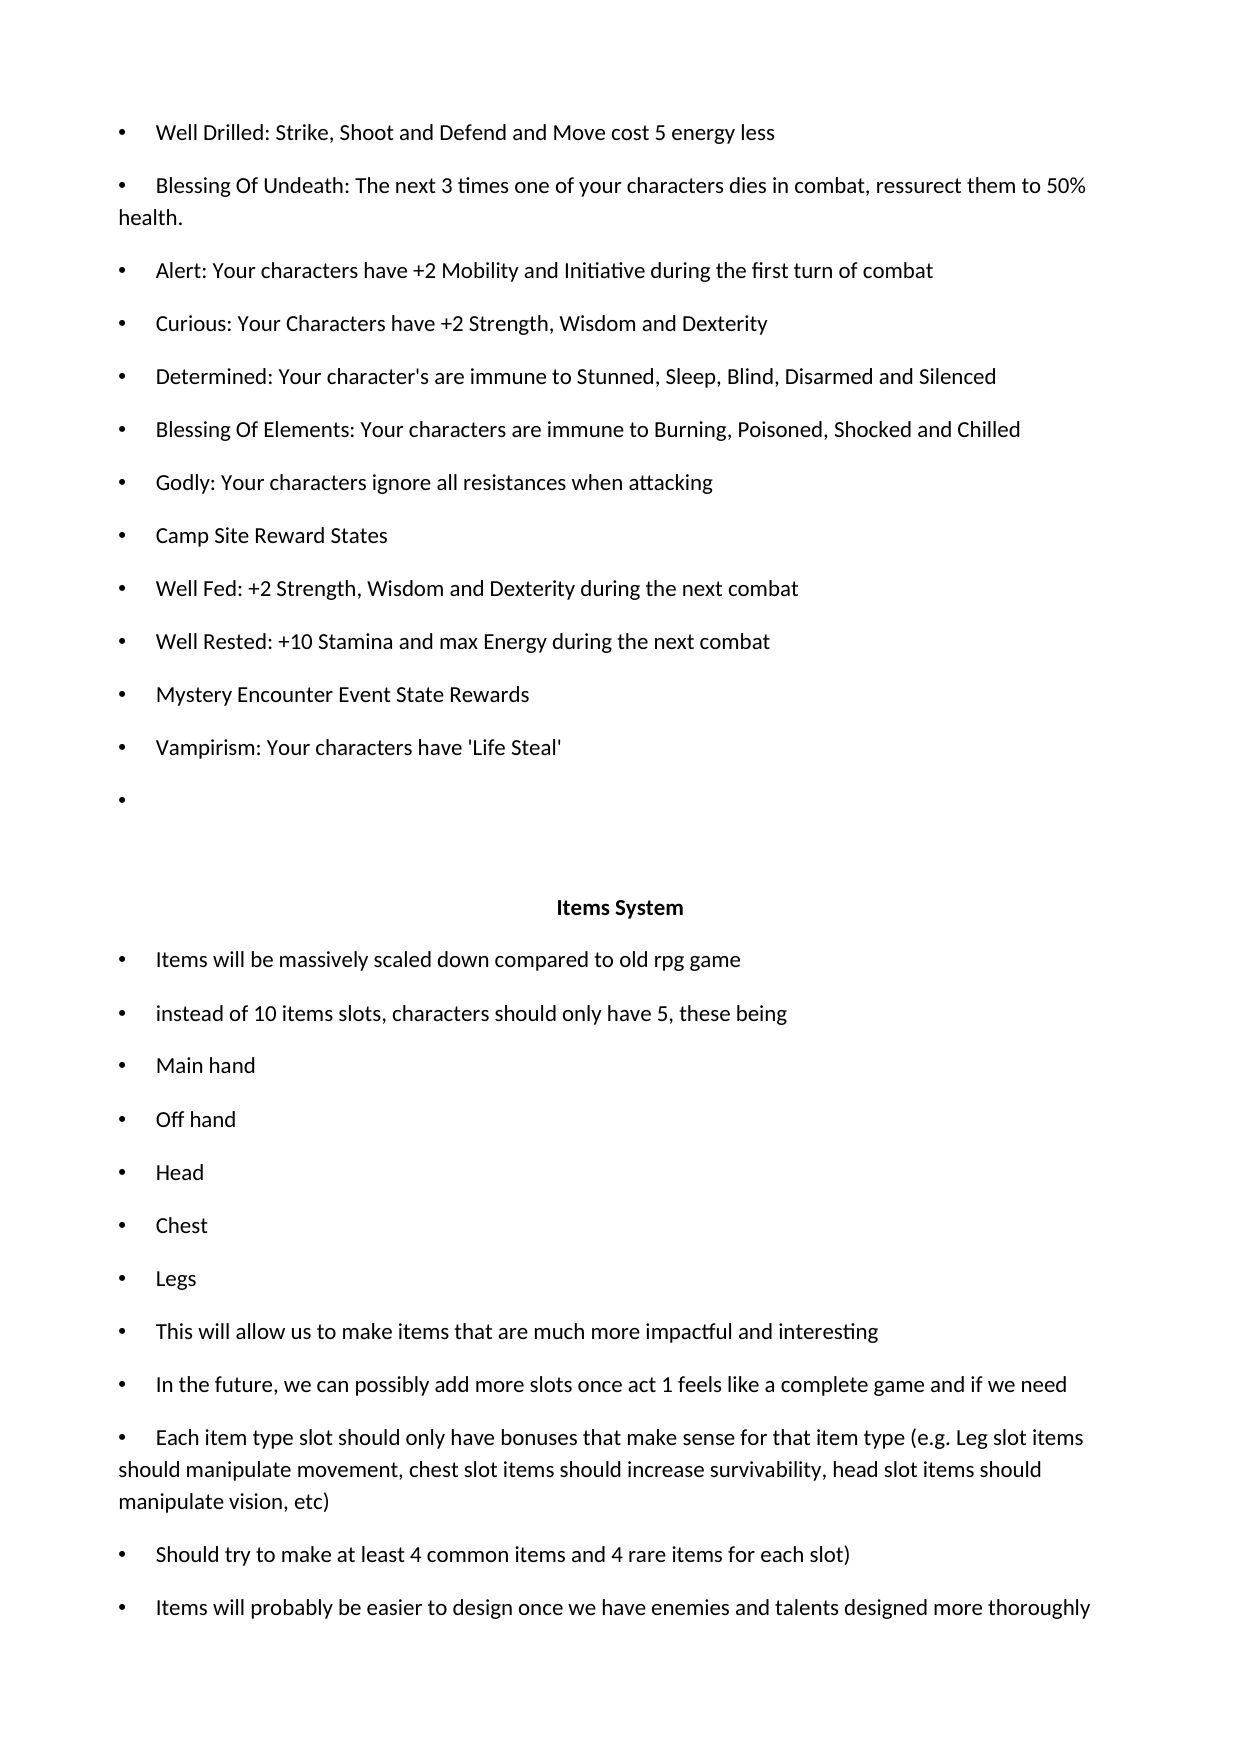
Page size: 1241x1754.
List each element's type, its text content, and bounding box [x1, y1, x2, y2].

text Items System [118, 893, 1122, 921]
list Well Rested: +10 Stamina and max Energy during the next combat [81, 627, 1122, 656]
list Main hand [81, 1052, 1122, 1080]
list Off hand [81, 1105, 1122, 1133]
list Chest [81, 1211, 1122, 1239]
list Vampirism: Your characters have 'Life Steal' [81, 733, 1122, 762]
list Each item type slot should only have bonuses that make sense for that item type (e.g. Leg slot items should manipulate movement, chest slot items should increase survivability, head slot items should manipulate vision, etc) [81, 1423, 1122, 1515]
list Items will probably be easier to design once we have enemies and talents designed more thoroughly [81, 1593, 1122, 1621]
list Camp Site Reward States [81, 521, 1122, 549]
list Should try to make at least 4 common items and 4 rare items for each slot) [81, 1540, 1122, 1568]
list Legs [81, 1264, 1122, 1292]
list In the future, we can possibly add more slots once act 1 feels like a complete game and if we need [81, 1370, 1122, 1398]
list Curious: Your Characters have +2 Strength, Wisdom and Dexterity [81, 309, 1122, 337]
list Blessing Of Undeath: The next 3 times one of your characters dies in combat, ressurect them to 50% health. [81, 171, 1122, 231]
list This will allow us to make items that are much more impactful and interesting [81, 1317, 1122, 1345]
list Well Drilled: Strike, Shoot and Defend and Move cost 5 energy less [81, 118, 1122, 146]
list Head [81, 1158, 1122, 1186]
list Items will be massively scaled down compared to old rpg game [81, 946, 1122, 974]
list Well Fed: +2 Strength, Wisdom and Dexterity during the next combat [81, 574, 1122, 602]
list Alert: Your characters have +2 Mobility and Initiative during the first turn of combat [81, 256, 1122, 284]
list Mystery Encounter Event State Rewards [81, 681, 1122, 708]
list Godly: Your characters ignore all resistances when attacking [81, 468, 1122, 496]
list Blessing Of Elements: Your characters are immune to Burning, Poisoned, Shocked and Chilled [81, 415, 1122, 443]
list instead of 10 items slots, characters should only have 5, these being [81, 999, 1122, 1027]
list Determined: Your character's are immune to Stunned, Sleep, Blind, Disarmed and Silenced [81, 362, 1122, 390]
